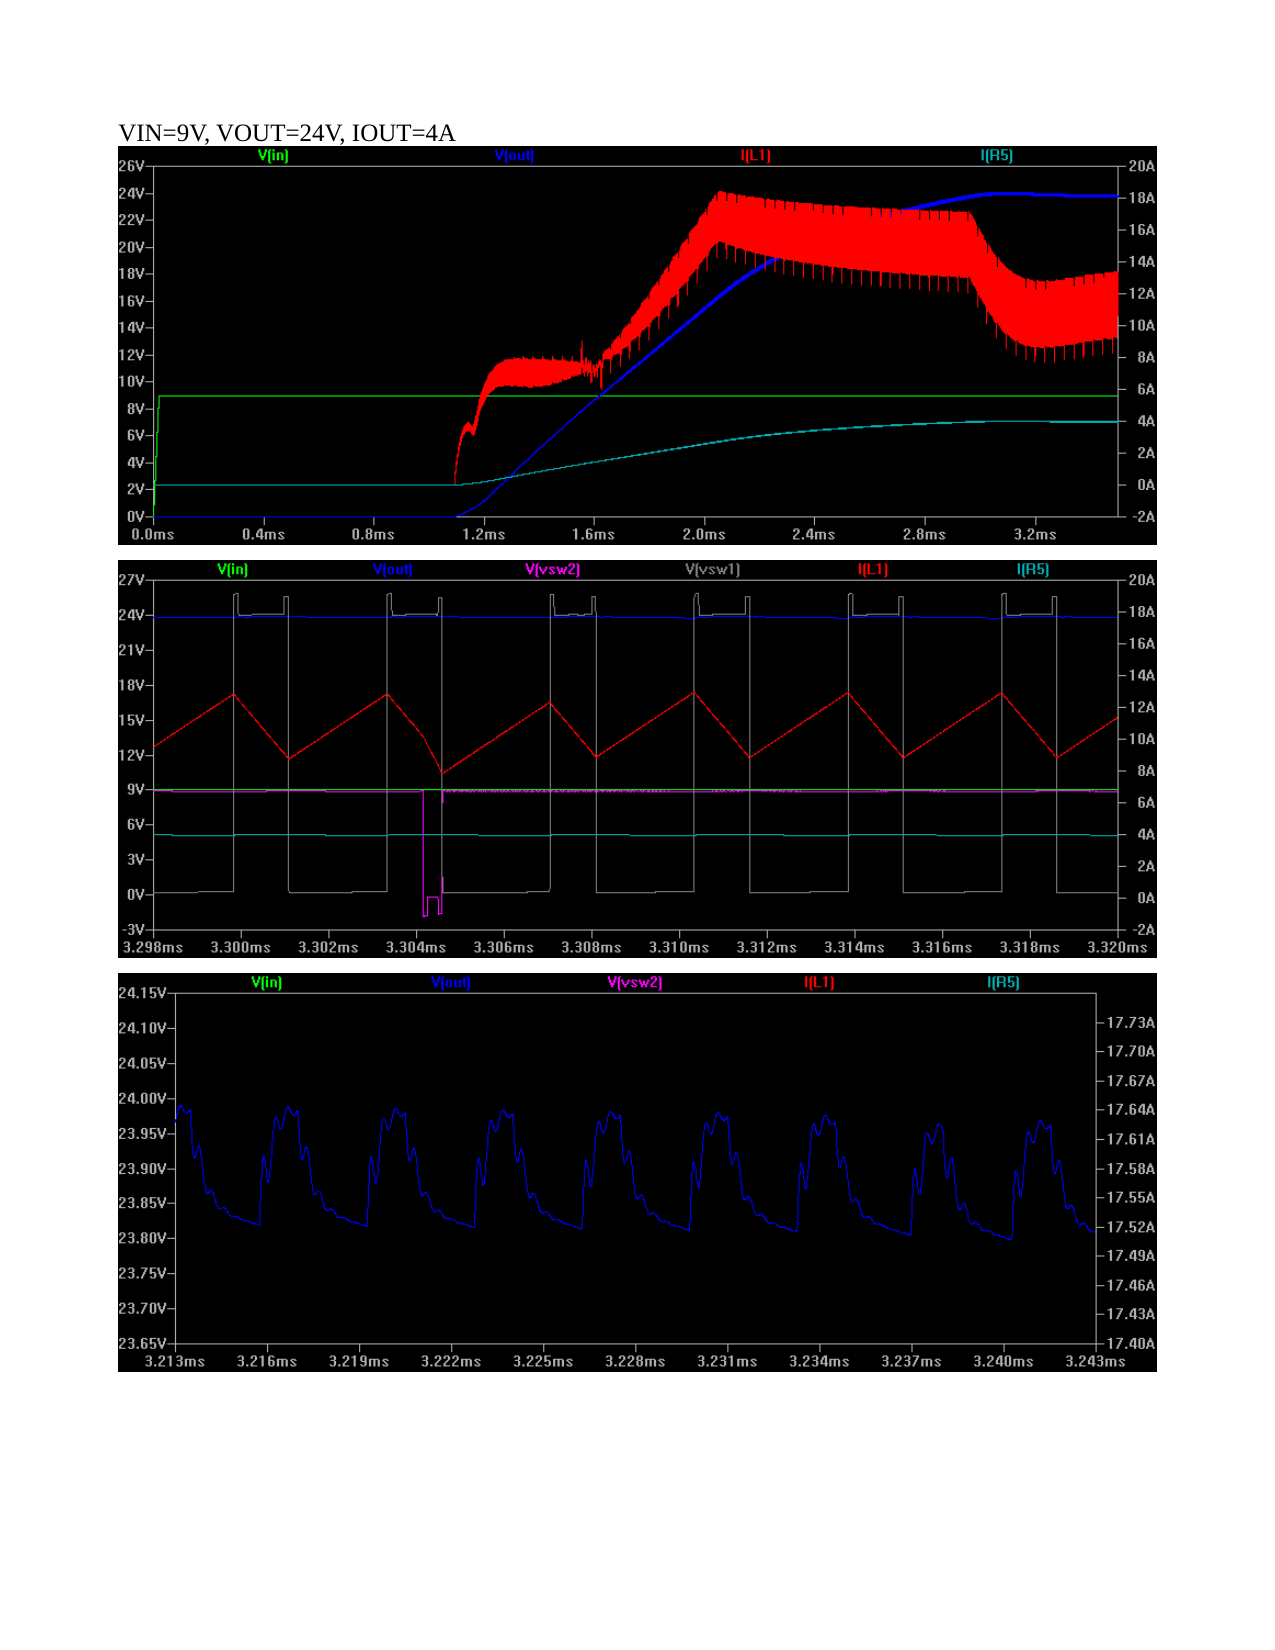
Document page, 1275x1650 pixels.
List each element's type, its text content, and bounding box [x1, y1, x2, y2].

picture [118, 560, 1157, 958]
picture [118, 146, 1157, 545]
picture [118, 973, 1157, 1372]
text VIN=9V, VOUT=24V, IOUT=4A [118, 118, 1157, 146]
